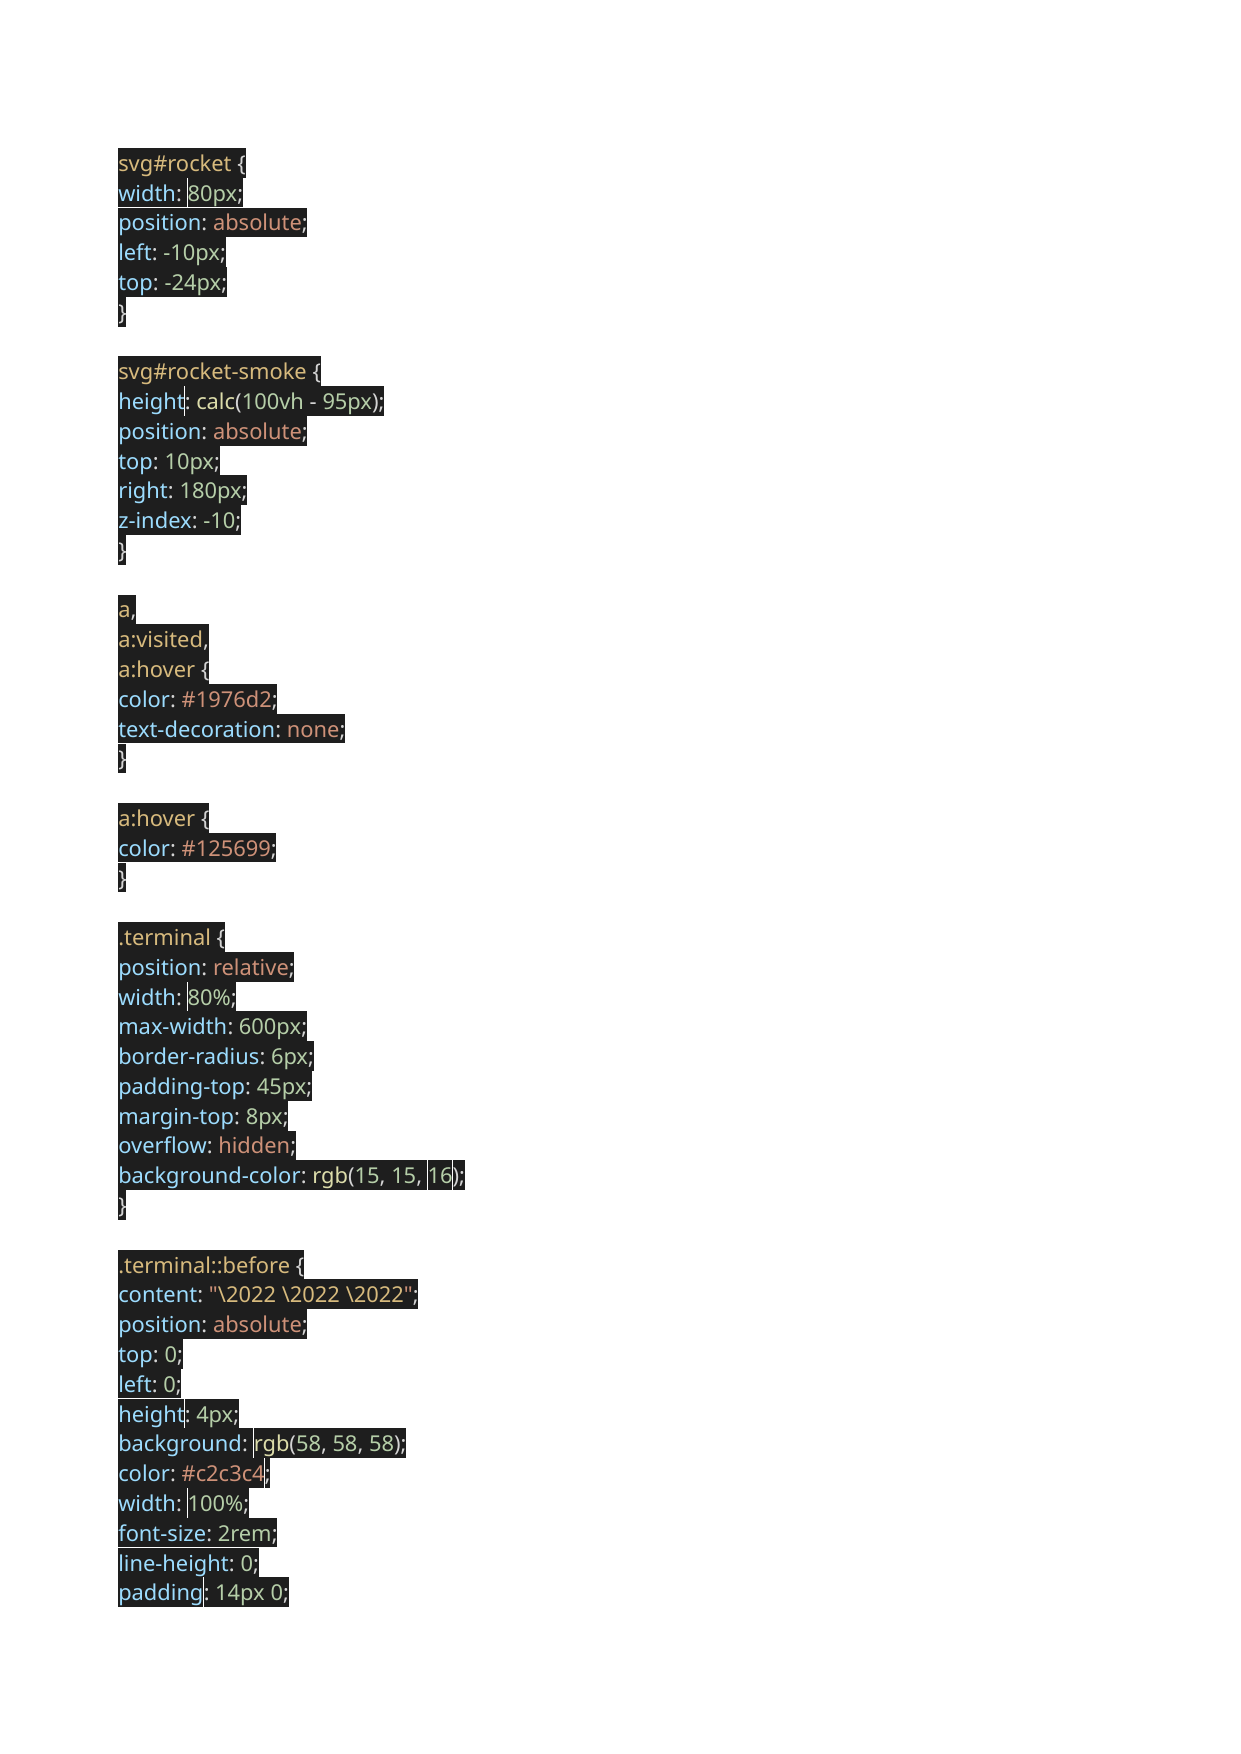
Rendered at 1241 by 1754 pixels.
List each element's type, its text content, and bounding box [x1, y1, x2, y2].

text width: 80px; [118, 178, 1122, 207]
text left: 0; [118, 1369, 1122, 1398]
text position: absolute; [118, 416, 1122, 446]
text color: #125699; [118, 833, 1122, 862]
text svg#rocket-smoke { [118, 356, 1122, 386]
text background-color: rgb(15, 15, 16); [118, 1160, 1122, 1190]
text position: absolute; [118, 207, 1122, 237]
text position: relative; [118, 952, 1122, 982]
text .terminal { [118, 922, 1122, 952]
text svg#rocket { [118, 148, 1122, 178]
text border-radius: 6px; [118, 1041, 1122, 1071]
text color: #1976d2; [118, 684, 1122, 714]
text top: 10px; [118, 446, 1122, 475]
text width: 80%; [118, 982, 1122, 1011]
text } [118, 535, 1122, 565]
text left: -10px; [118, 237, 1122, 267]
text content: "\2022 \2022 \2022"; [118, 1279, 1122, 1309]
text } [118, 862, 1122, 892]
text overflow: hidden; [118, 1131, 1122, 1160]
text padding-top: 45px; [118, 1071, 1122, 1101]
text } [118, 743, 1122, 773]
text top: 0; [118, 1339, 1122, 1369]
text a:hover { [118, 654, 1122, 684]
text padding: 14px 0; [118, 1577, 1122, 1607]
text } [118, 297, 1122, 327]
text a:hover { [118, 803, 1122, 833]
text position: absolute; [118, 1309, 1122, 1339]
text color: #c2c3c4; [118, 1458, 1122, 1488]
text font-size: 2rem; [118, 1518, 1122, 1547]
text height: 4px; [118, 1398, 1122, 1428]
text background: rgb(58, 58, 58); [118, 1428, 1122, 1458]
text z-index: -10; [118, 505, 1122, 535]
text a, [118, 594, 1122, 624]
text a:visited, [118, 624, 1122, 654]
text text-decoration: none; [118, 714, 1122, 743]
text height: calc(100vh - 95px); [118, 386, 1122, 416]
text width: 100%; [118, 1488, 1122, 1518]
text } [118, 1190, 1122, 1220]
text line-height: 0; [118, 1547, 1122, 1577]
text top: -24px; [118, 267, 1122, 297]
text max-width: 600px; [118, 1011, 1122, 1041]
text right: 180px; [118, 475, 1122, 505]
text margin-top: 8px; [118, 1101, 1122, 1131]
text .terminal::before { [118, 1249, 1122, 1279]
